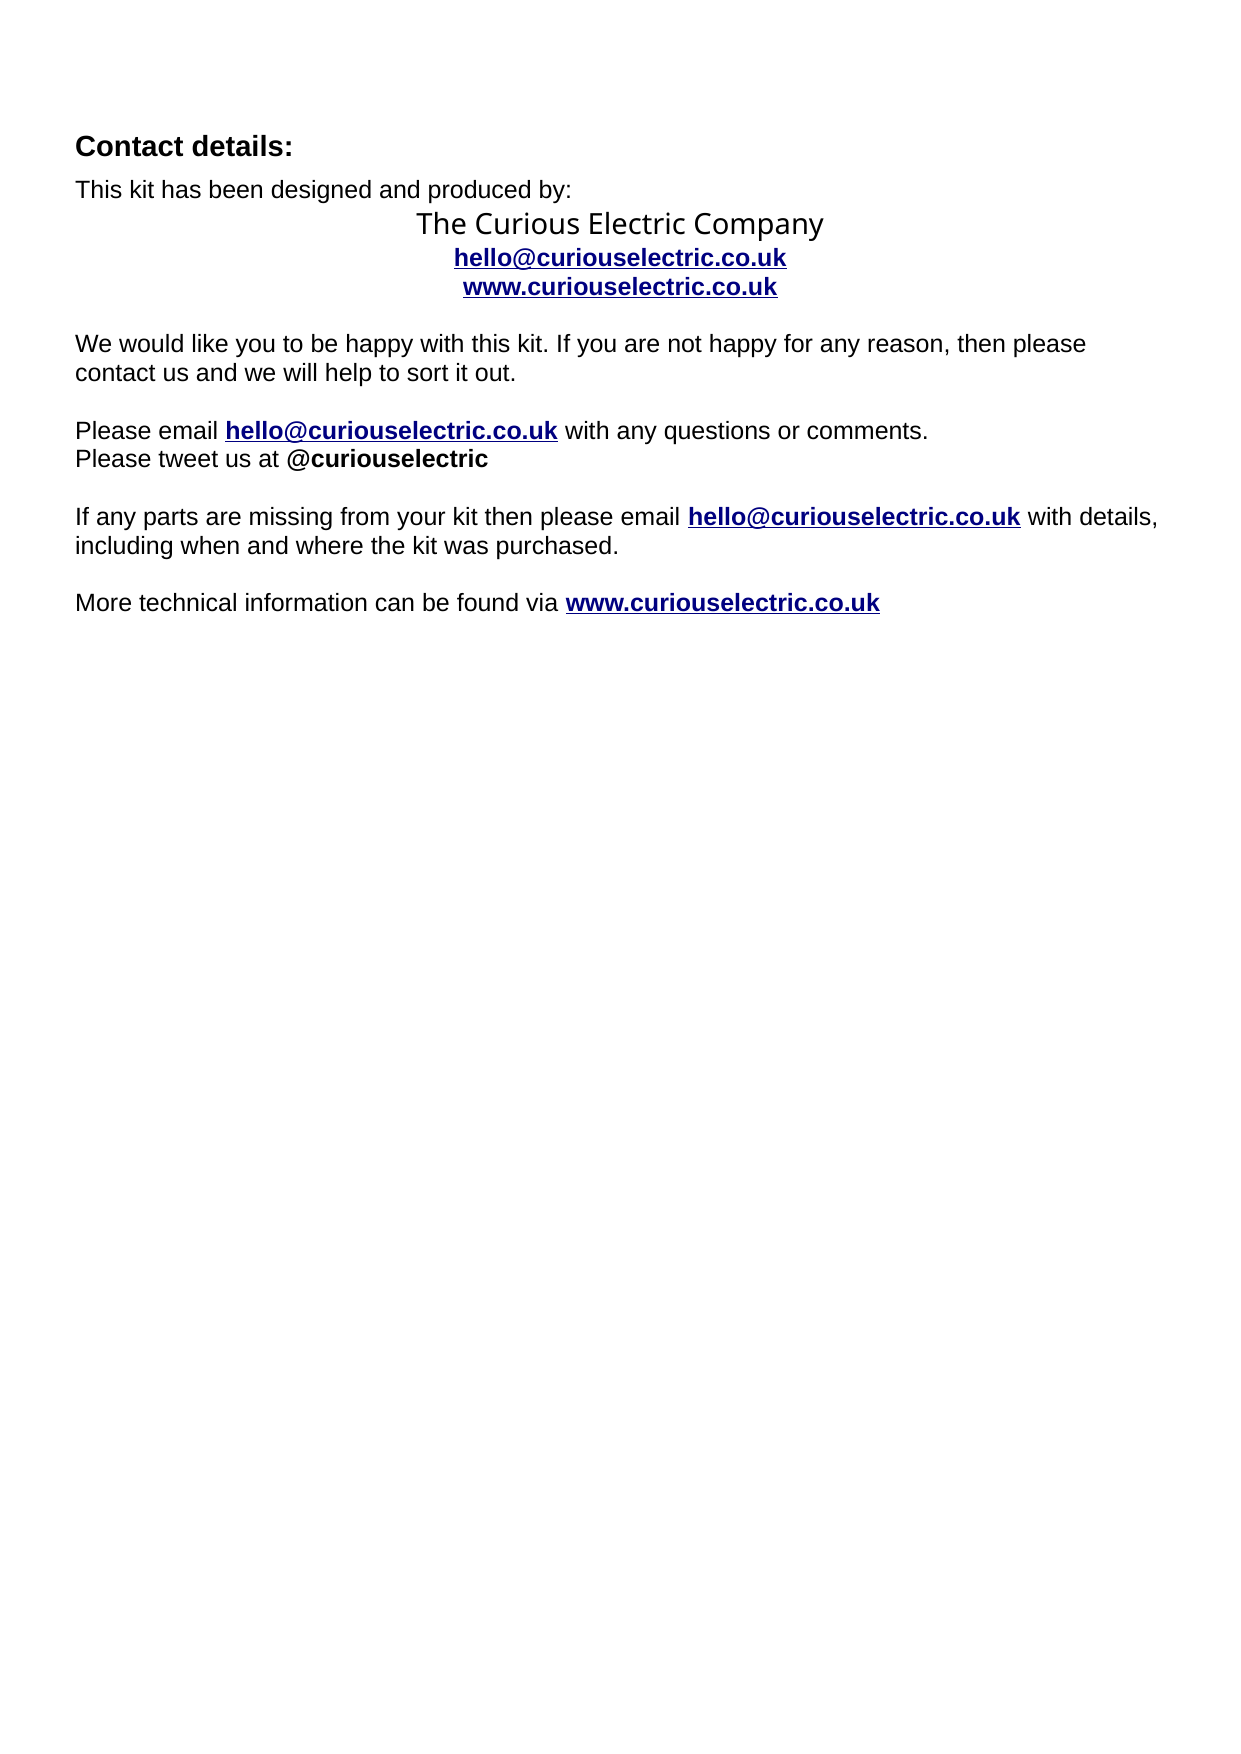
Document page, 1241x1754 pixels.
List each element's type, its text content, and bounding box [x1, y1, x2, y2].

text www.curiouselectric.co.uk [75, 272, 1165, 301]
text hello@curiouselectric.co.uk [75, 243, 1165, 272]
text More technical information can be found via www.curiouselectric.co.uk [75, 588, 1165, 617]
text This kit has been designed and produced by: [75, 175, 1165, 203]
text We would like you to be happy with this kit. If you are not happy for any reason, then please contact us and we will help to sort it out. [75, 329, 1165, 387]
text If any parts are missing from your kit then please email hello@curiouselectric.co.uk with details, including when and where the kit was purchased. [75, 502, 1165, 559]
text Please email hello@curiouselectric.co.uk with any questions or comments. [75, 416, 1165, 444]
text The Curious Electric Company [75, 203, 1165, 243]
text Please tweet us at @curiouselectric [75, 444, 1165, 473]
subtitle Contact details: [75, 129, 1165, 162]
